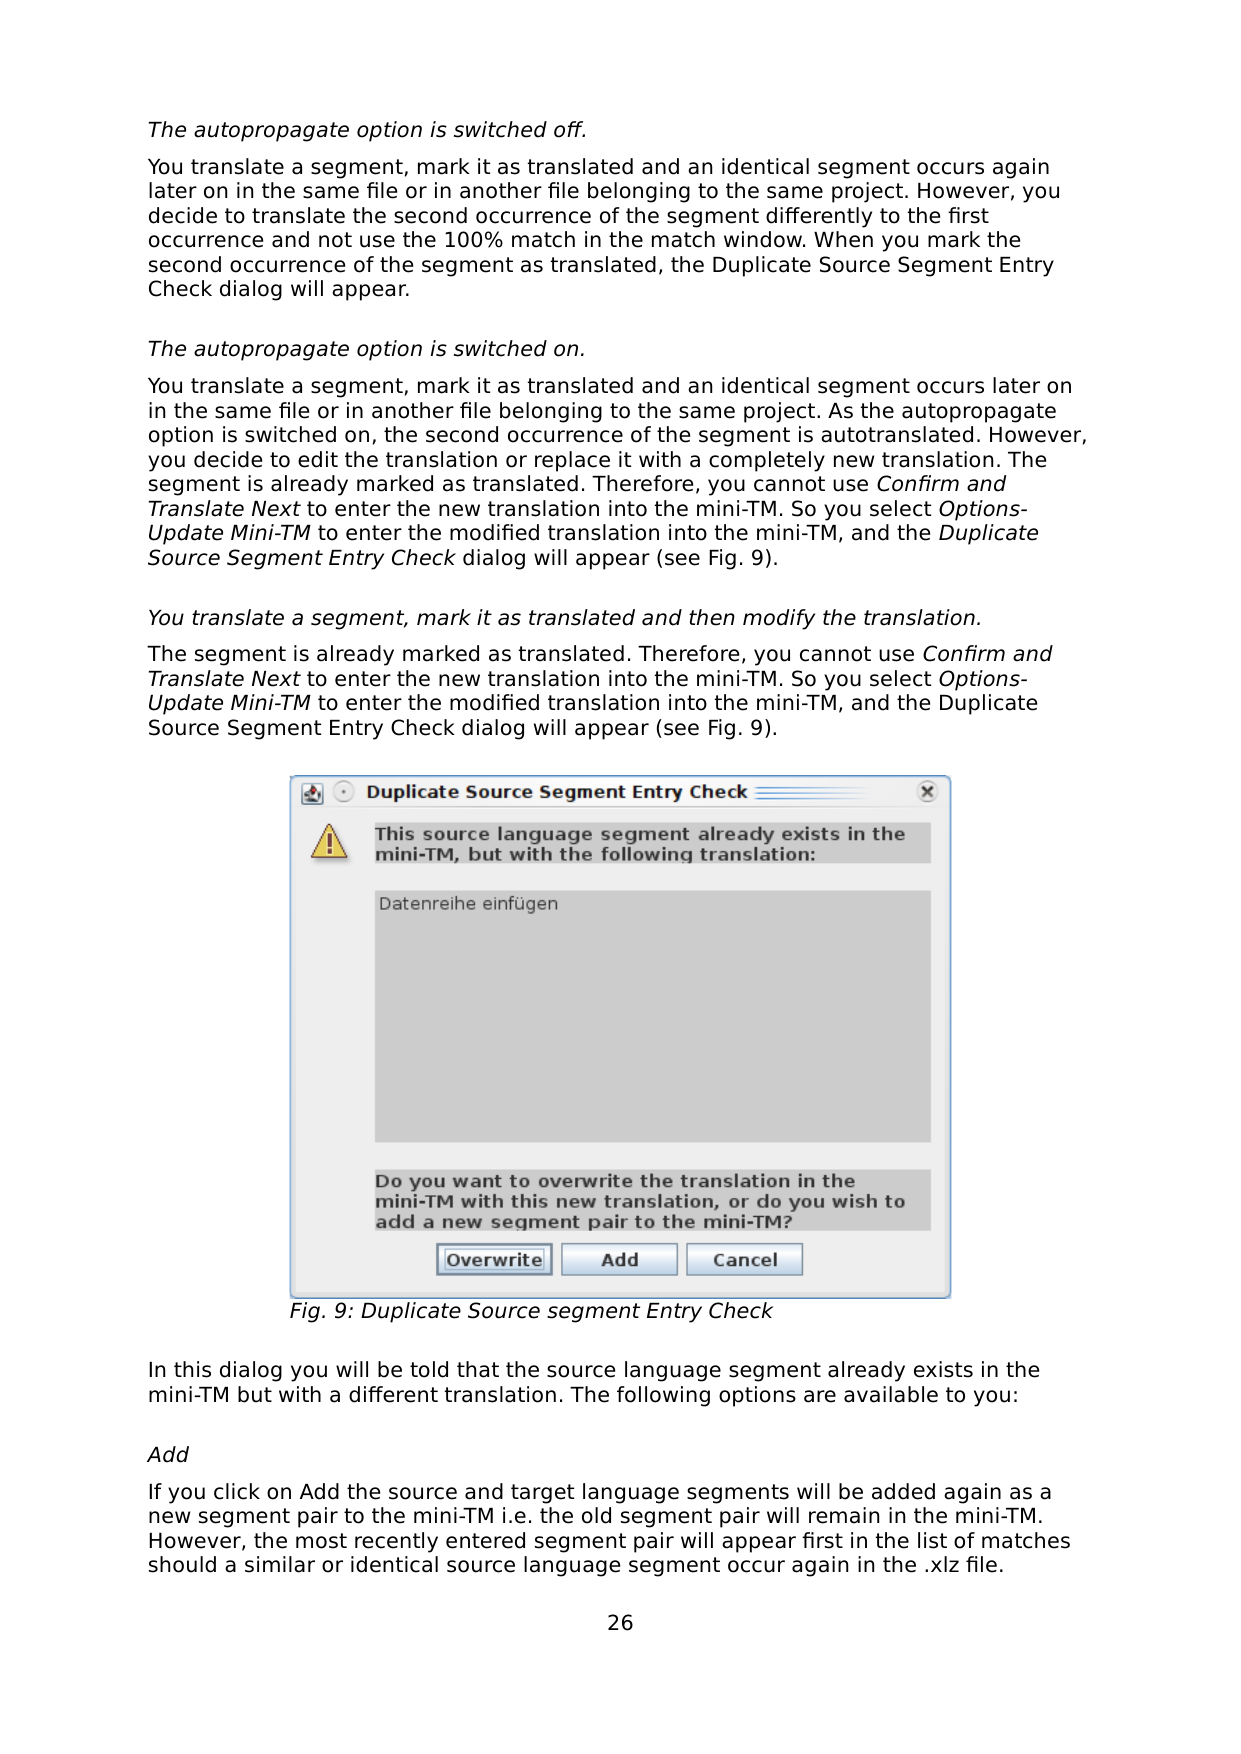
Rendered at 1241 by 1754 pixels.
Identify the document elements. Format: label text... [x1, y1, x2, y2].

picture [289, 775, 952, 1299]
text If you click on Add the source and target language segments will be added again as a new segment pair to the mini-TM i.e. the old segment pair will remain in the mini-TM. However, the most recently entered segment pair will appear first in the list of matches should a similar or identical source language segment occur again in the .xlz file. [148, 1480, 1093, 1578]
text In this dialog you will be told that the source language segment already exists in the mini-TM but with a different translation. The following options are available to you: [148, 753, 1093, 1407]
text You translate a segment, mark it as translated and an identical segment occurs later on in the same file or in another file belonging to the same project. As the autopropagate option is switched on, the second occurrence of the segment is autotranslated. However, you decide to edit the translation or replace it with a completely new translation. The segment is already marked as translated. Therefore, you cannot use Confirm and Translate Next to enter the new translation into the mini-TM. So you select Options-Update Mini-TM to enter the modified translation into the mini-TM, and the Duplicate Source Segment Entry Check dialog will appear (see Fig. 9). [148, 374, 1093, 570]
text The autopropagate option is switched off. [148, 118, 1093, 143]
text You translate a segment, mark it as translated and an identical segment occurs again later on in the same file or in another file belonging to the same project. However, you decide to translate the second occurrence of the segment differently to the first occurrence and not use the 100% match in the match window. When you mark the second occurrence of the segment as translated, the Duplicate Source Segment Entry Check dialog will appear. [148, 155, 1093, 302]
text The autopropagate option is switched on. [148, 337, 1093, 362]
text Fig. 9: Duplicate Source segment Entry Check [289, 1299, 951, 1323]
text The segment is already marked as translated. Therefore, you cannot use Confirm and Translate Next to enter the new translation into the mini-TM. So you select Options-Update Mini-TM to enter the modified translation into the mini-TM, and the Duplicate Source Segment Entry Check dialog will appear (see Fig. 9). [148, 642, 1093, 740]
text You translate a segment, mark it as translated and then modify the translation. [148, 605, 1093, 630]
text Add [148, 1443, 1093, 1467]
